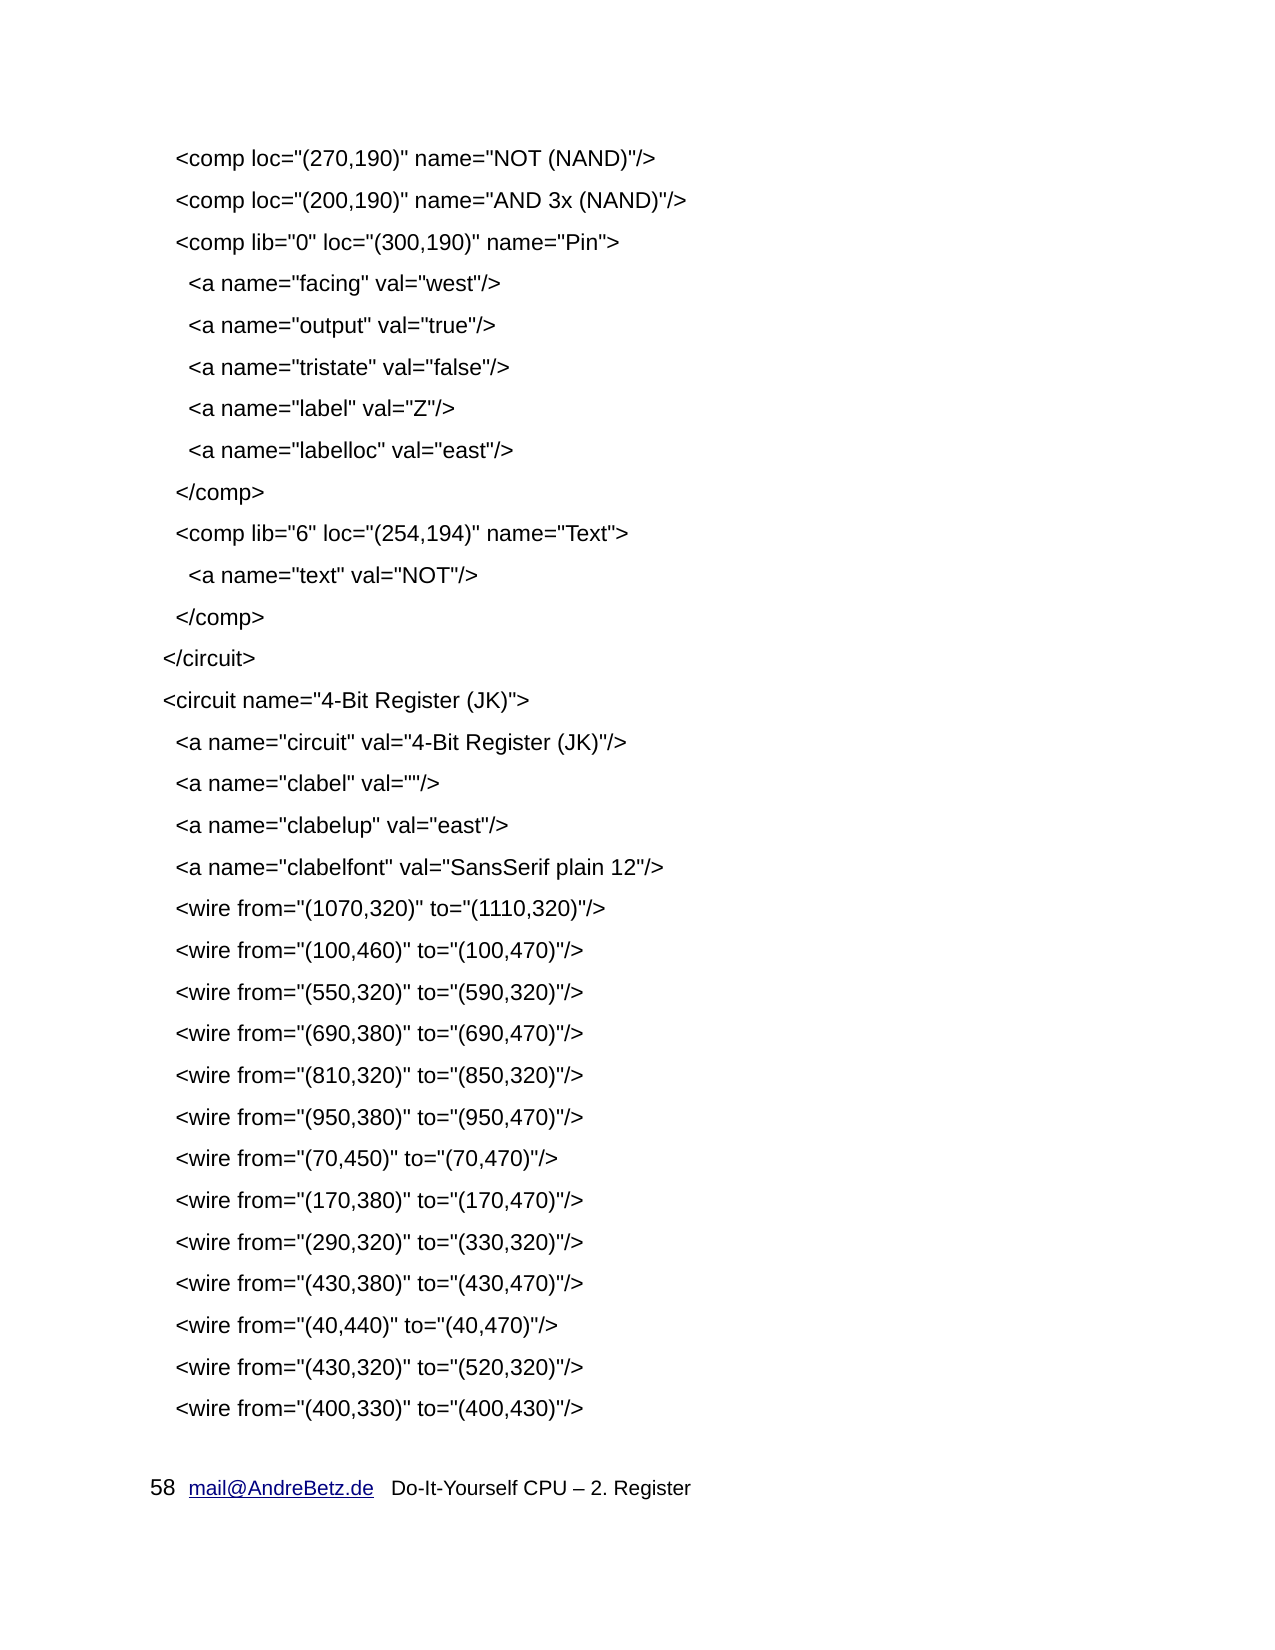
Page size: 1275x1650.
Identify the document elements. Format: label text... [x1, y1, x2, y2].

text <wire from="(400,330)" to="(400,430)"/> [460, 1400, 552, 1421]
text <wire from="(690,380)" to="(690,470)"/> [307, 1025, 399, 1046]
text <circuit name="4-Bit Register (JK)"> [150, 692, 471, 712]
text <wire from="(290,320)" to="(330,320)"/> [550, 1233, 1125, 1254]
text <wire from="(810,320)" to="(850,320)"/> [551, 1067, 1125, 1087]
text <wire from="(1070,320)" to="(1110,320)"/> [572, 900, 1125, 921]
text <a name="output" val="true"/> [150, 317, 1125, 337]
text <wire from="(1070,320)" to="(1110,320)"/> [409, 900, 475, 921]
text <wire from="(430,320)" to="(520,320)"/> [460, 1358, 552, 1379]
text <wire from="(810,320)" to="(850,320)"/> [460, 1067, 552, 1087]
text <wire from="(170,380)" to="(170,470)"/> [460, 1192, 552, 1212]
text <wire from="(40,440)" to="(40,470)"/> [448, 1317, 526, 1337]
text <wire from="(430,380)" to="(430,470)"/> [397, 1275, 462, 1296]
text <wire from="(290,320)" to="(330,320)"/> [307, 1233, 399, 1254]
text <wire from="(550,320)" to="(590,320)"/> [550, 983, 1125, 1004]
text <wire from="(400,330)" to="(400,430)"/> [550, 1400, 1125, 1421]
text <a name="clabelup" val="east"/> [150, 817, 1125, 837]
text <wire from="(290,320)" to="(330,320)"/> [150, 1233, 309, 1254]
text <wire from="(70,450)" to="(70,470)"/> [524, 1150, 1125, 1171]
text <wire from="(70,450)" to="(70,470)"/> [150, 1150, 309, 1171]
text <wire from="(100,460)" to="(100,470)"/> [307, 942, 399, 962]
text <wire from="(100,460)" to="(100,470)"/> [398, 942, 462, 962]
text <a name="clabel" val=""/> [150, 775, 1125, 796]
text </comp> [150, 483, 1125, 504]
text <wire from="(950,380)" to="(950,470)"/> [307, 1108, 399, 1129]
text <a name="label" val="Z"/> [150, 400, 1125, 421]
text <wire from="(430,320)" to="(520,320)"/> [397, 1358, 462, 1379]
text <wire from="(40,440)" to="(40,470)"/> [150, 1317, 309, 1337]
text <wire from="(430,320)" to="(520,320)"/> [307, 1358, 399, 1379]
text <circuit name="4-Bit Register (JK)"> [503, 692, 1125, 712]
text <wire from="(70,450)" to="(70,470)"/> [384, 1150, 450, 1171]
text <wire from="(400,330)" to="(400,430)"/> [307, 1400, 399, 1421]
text <wire from="(170,380)" to="(170,470)"/> [398, 1192, 462, 1212]
text <comp loc="(200,190)" name="AND 3x (NAND)"/> [581, 192, 655, 212]
text <wire from="(40,440)" to="(40,470)"/> [307, 1317, 386, 1337]
text </circuit> [150, 650, 1125, 671]
text <a name="clabelfont" val="SansSerif plain 12"/> [150, 858, 1125, 879]
text <wire from="(100,460)" to="(100,470)"/> [150, 942, 309, 962]
text <comp lib="6" loc="(254,194)" name="Text"> [466, 525, 1125, 546]
text <a name="labelloc" val="east"/> [150, 442, 1125, 462]
text <wire from="(400,330)" to="(400,430)"/> [397, 1400, 462, 1421]
text <comp lib="0" loc="(300,190)" name="Pin"> [150, 233, 378, 254]
text <comp loc="(200,190)" name="AND 3x (NAND)"/> [305, 192, 396, 212]
text <comp loc="(270,190)" name="NOT (NAND)"/> [550, 150, 624, 171]
text <wire from="(950,380)" to="(950,470)"/> [150, 1108, 309, 1129]
text <wire from="(550,320)" to="(590,320)"/> [397, 983, 462, 1004]
text <comp loc="(200,190)" name="AND 3x (NAND)"/> [654, 192, 1125, 212]
text <comp loc="(270,190)" name="NOT (NAND)"/> [305, 150, 396, 171]
text <wire from="(290,320)" to="(330,320)"/> [397, 1233, 462, 1254]
text <wire from="(430,380)" to="(430,470)"/> [307, 1275, 399, 1296]
text <wire from="(950,380)" to="(950,470)"/> [397, 1108, 462, 1129]
text <a name="facing" val="west"/> [150, 275, 1125, 296]
text <wire from="(950,380)" to="(950,470)"/> [460, 1108, 552, 1129]
text <wire from="(550,320)" to="(590,320)"/> [150, 983, 309, 1004]
text <wire from="(1070,320)" to="(1110,320)"/> [150, 900, 309, 921]
text <wire from="(100,460)" to="(100,470)"/> [551, 942, 1125, 962]
text <wire from="(430,380)" to="(430,470)"/> [550, 1275, 1125, 1296]
text <wire from="(400,330)" to="(400,430)"/> [150, 1400, 309, 1421]
text <wire from="(170,380)" to="(170,470)"/> [307, 1192, 399, 1212]
text <wire from="(690,380)" to="(690,470)"/> [550, 1025, 1125, 1046]
text <comp lib="0" loc="(300,190)" name="Pin"> [466, 233, 1125, 254]
text <comp loc="(200,190)" name="AND 3x (NAND)"/> [150, 192, 307, 212]
text <wire from="(690,380)" to="(690,470)"/> [460, 1025, 552, 1046]
text <comp loc="(270,190)" name="NOT (NAND)"/> [394, 150, 552, 171]
text <wire from="(690,380)" to="(690,470)"/> [150, 1025, 309, 1046]
text <wire from="(950,380)" to="(950,470)"/> [550, 1108, 1125, 1129]
text <wire from="(430,380)" to="(430,470)"/> [150, 1275, 309, 1296]
text <comp loc="(270,190)" name="NOT (NAND)"/> [622, 150, 1125, 171]
text <wire from="(170,380)" to="(170,470)"/> [150, 1192, 309, 1212]
text <a name="circuit" val="4-Bit Register (JK)"/> [150, 733, 562, 754]
text <wire from="(810,320)" to="(850,320)"/> [150, 1067, 309, 1087]
text <wire from="(430,320)" to="(520,320)"/> [150, 1358, 309, 1379]
text <wire from="(170,380)" to="(170,470)"/> [551, 1192, 1125, 1212]
text <wire from="(40,440)" to="(40,470)"/> [525, 1317, 1125, 1337]
text <comp loc="(200,190)" name="AND 3x (NAND)"/> [395, 192, 583, 212]
text <wire from="(40,440)" to="(40,470)"/> [385, 1317, 450, 1337]
text <a name="text" val="NOT"/> [150, 567, 1125, 587]
text <wire from="(550,320)" to="(590,320)"/> [460, 983, 552, 1004]
text </comp> [150, 608, 1125, 629]
text <comp loc="(270,190)" name="NOT (NAND)"/> [150, 150, 307, 171]
text <wire from="(810,320)" to="(850,320)"/> [398, 1067, 462, 1087]
text <wire from="(430,320)" to="(520,320)"/> [550, 1358, 1125, 1379]
text <comp lib="6" loc="(254,194)" name="Text"> [376, 525, 468, 546]
text <comp lib="0" loc="(300,190)" name="Pin"> [376, 233, 468, 254]
text <wire from="(690,380)" to="(690,470)"/> [397, 1025, 462, 1046]
text <wire from="(810,320)" to="(850,320)"/> [307, 1067, 399, 1087]
text <wire from="(550,320)" to="(590,320)"/> [307, 983, 399, 1004]
text <wire from="(70,450)" to="(70,470)"/> [307, 1150, 386, 1171]
text <wire from="(1070,320)" to="(1110,320)"/> [307, 900, 411, 921]
text <wire from="(70,450)" to="(70,470)"/> [448, 1150, 526, 1171]
text <a name="tristate" val="false"/> [150, 358, 1125, 379]
text <wire from="(430,380)" to="(430,470)"/> [460, 1275, 552, 1296]
text <wire from="(100,460)" to="(100,470)"/> [460, 942, 552, 962]
text <a name="circuit" val="4-Bit Register (JK)"/> [593, 733, 1125, 754]
text <comp lib="6" loc="(254,194)" name="Text"> [150, 525, 378, 546]
text <wire from="(1070,320)" to="(1110,320)"/> [473, 900, 574, 921]
text <wire from="(290,320)" to="(330,320)"/> [460, 1233, 552, 1254]
